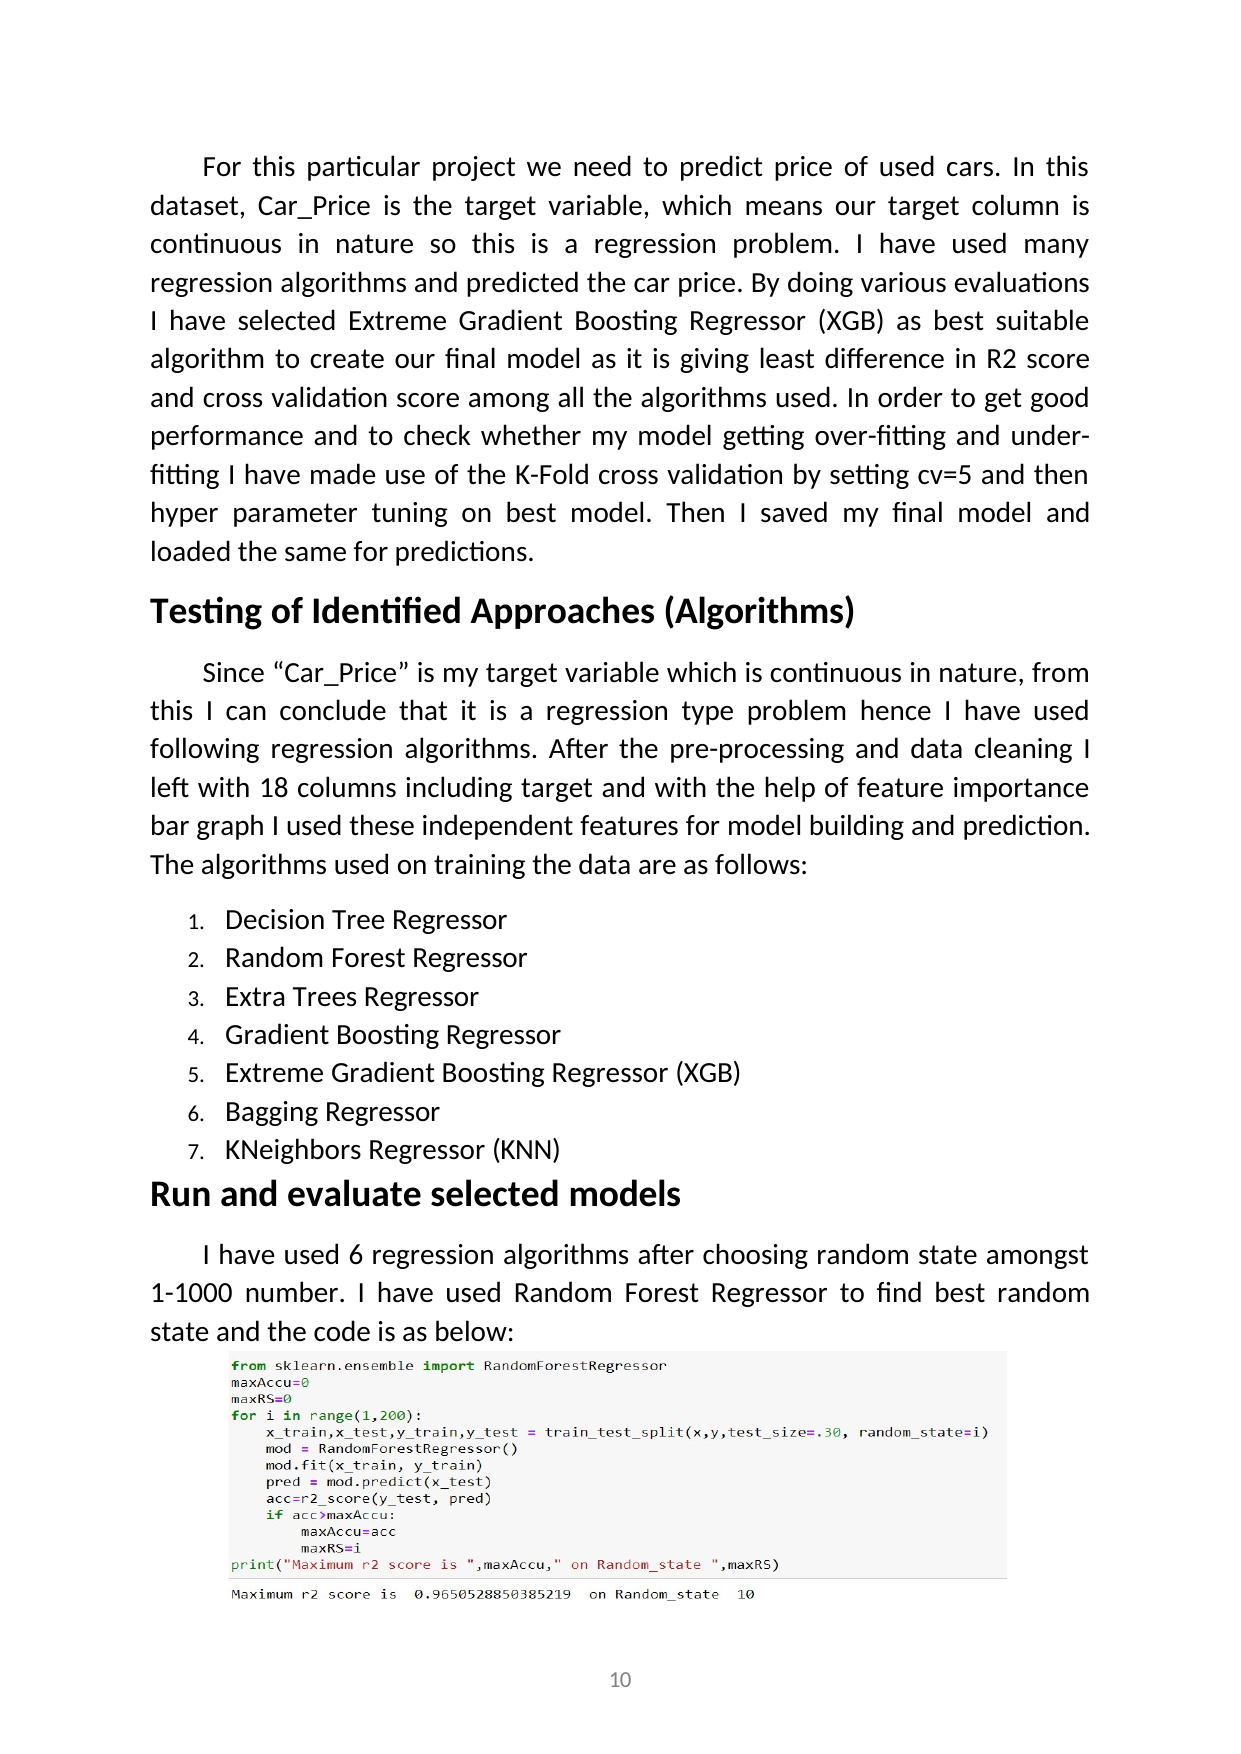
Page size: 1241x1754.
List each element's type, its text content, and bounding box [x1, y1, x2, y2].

list KNeighbors Regressor (KNN) [187, 1131, 1165, 1167]
list Extreme Gradient Boosting Regressor (XGB) [187, 1054, 1165, 1090]
list Bagging Regressor [187, 1093, 1165, 1129]
list Random Forest Regressor [187, 939, 1165, 975]
subtitle Run and evaluate selected models [150, 1170, 1165, 1216]
text For this particular project we need to predict price of used cars. In this dataset, Car_Price is the target variable, which means our target column is continuous in nature so this is a regression problem. I have used many regression algorithms and predicted the car price. By doing various evaluations I have selected Extreme Gradient Boosting Regressor (XGB) as best suitable algorithm to create our final model as it is giving least difference in R2 score and cross validation score among all the algorithms used. In order to get good performance and to check whether my model getting over-fitting and under- fitting I have made use of the K-Fold cross validation by setting cv=5 and then hyper parameter tuning on best model. Then I saved my final model and loaded the same for predictions. [150, 148, 1091, 568]
text Since “Car_Price” is my target variable which is continuous in nature, from this I can conclude that it is a regression type problem hence I have used following regression algorithms. After the pre-processing and data cleaning I left with 18 columns including target and with the help of feature importance bar graph I used these independent features for model building and prediction. The algorithms used on training the data are as follows: [150, 654, 1091, 882]
text I have used 6 regression algorithms after choosing random state amongst 1-1000 number. I have used Random Forest Regressor to find best random state and the code is as below: [150, 1236, 1091, 1348]
list Decision Tree Regressor [187, 901, 1165, 936]
text 10 [272, 1666, 968, 1694]
picture [228, 1351, 1007, 1601]
list Extra Trees Regressor [187, 978, 1165, 1013]
subtitle Testing of Identified Approaches (Algorithms) [150, 587, 1165, 633]
list Gradient Boosting Regressor [187, 1016, 1165, 1052]
